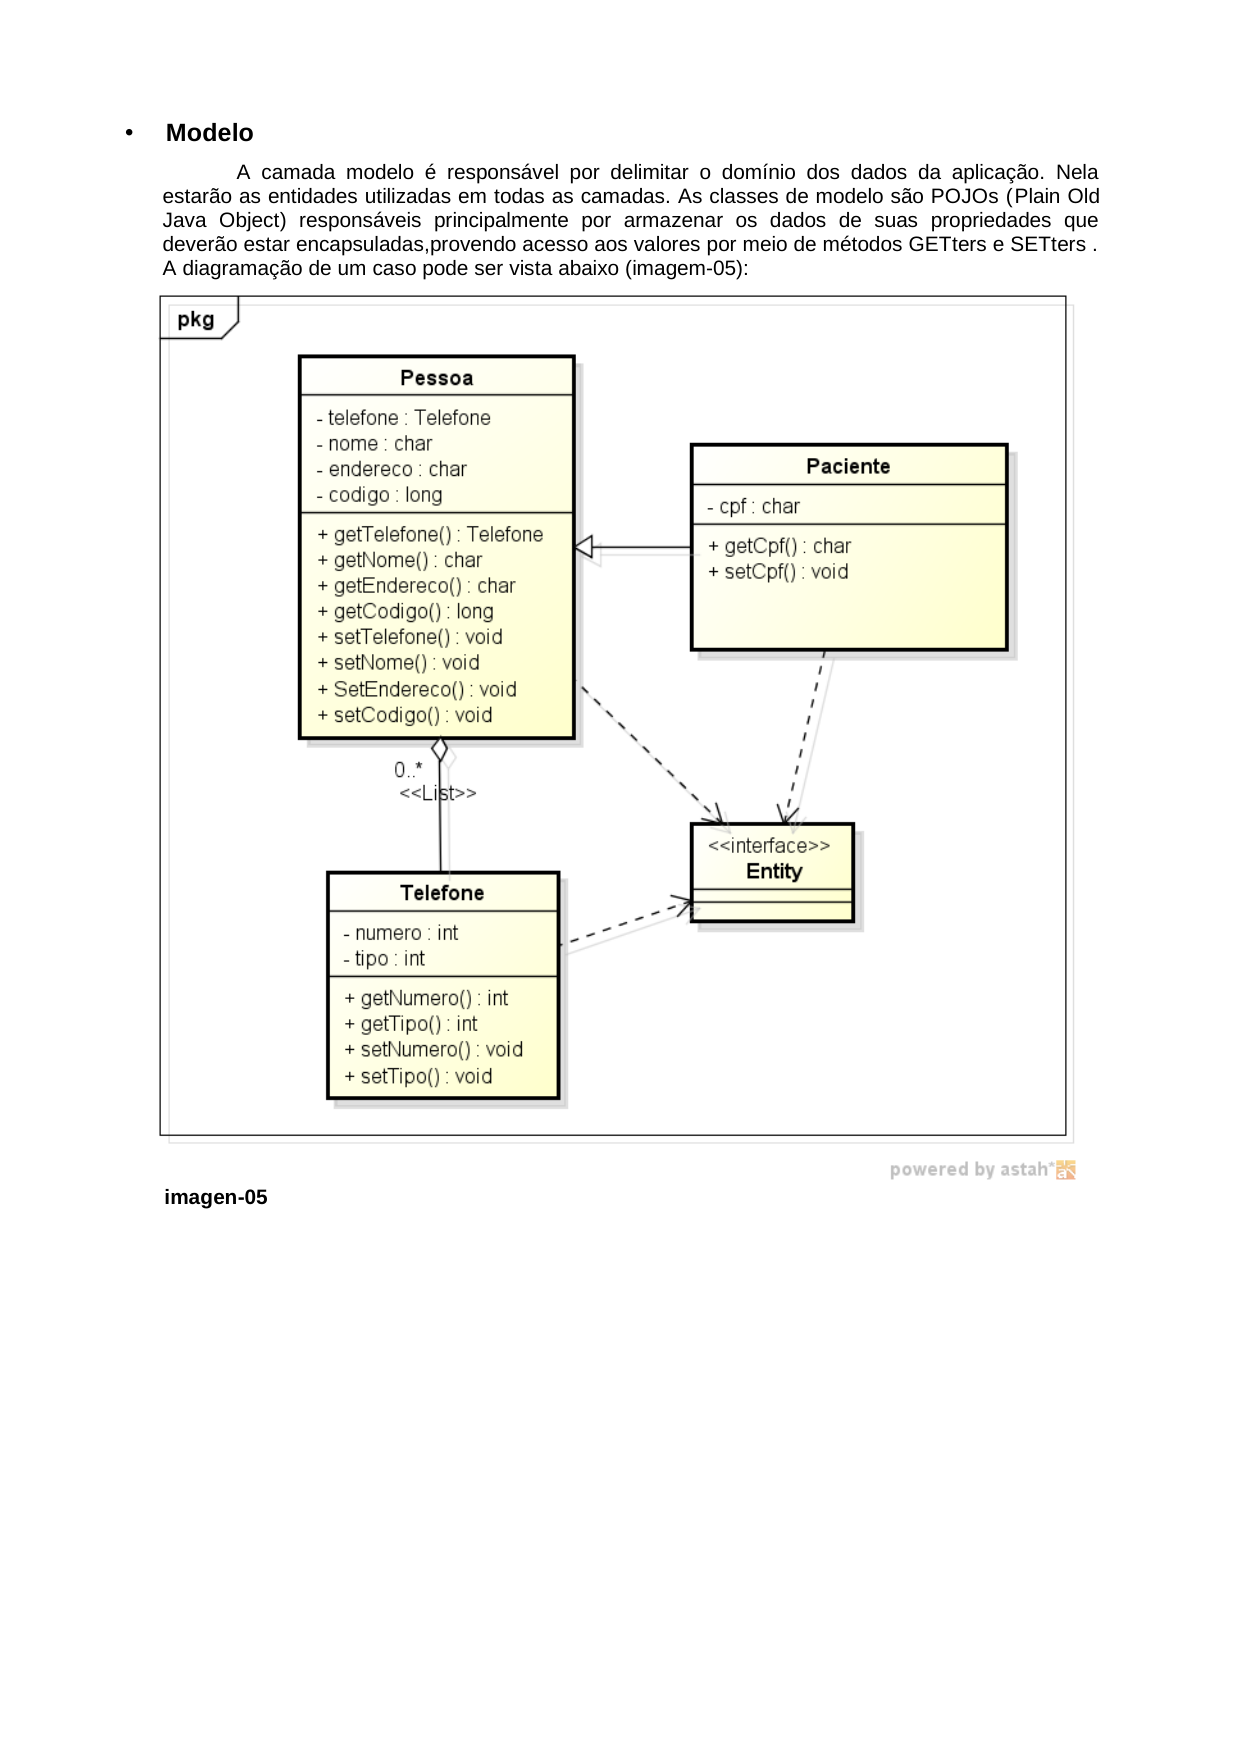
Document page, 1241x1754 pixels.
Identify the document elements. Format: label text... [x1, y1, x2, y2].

list Modelo [125, 118, 1100, 147]
picture [143, 280, 1082, 1186]
text A camada modelo é responsável por delimitar o domínio dos dados da aplicação. Nela estarão as entidades utilizadas em todas as camadas. As classes de modelo são POJOs (Plain Old Java Object) responsáveis principalmente por armazenar os dados de suas propriedades que deverão estar encapsuladas,provendo acesso aos valores por meio de métodos GETters e SETters . A diagramação de um caso pode ser vista abaixo (imagem-05): [162, 160, 1100, 280]
text imagen-05 [164, 292, 1100, 1209]
